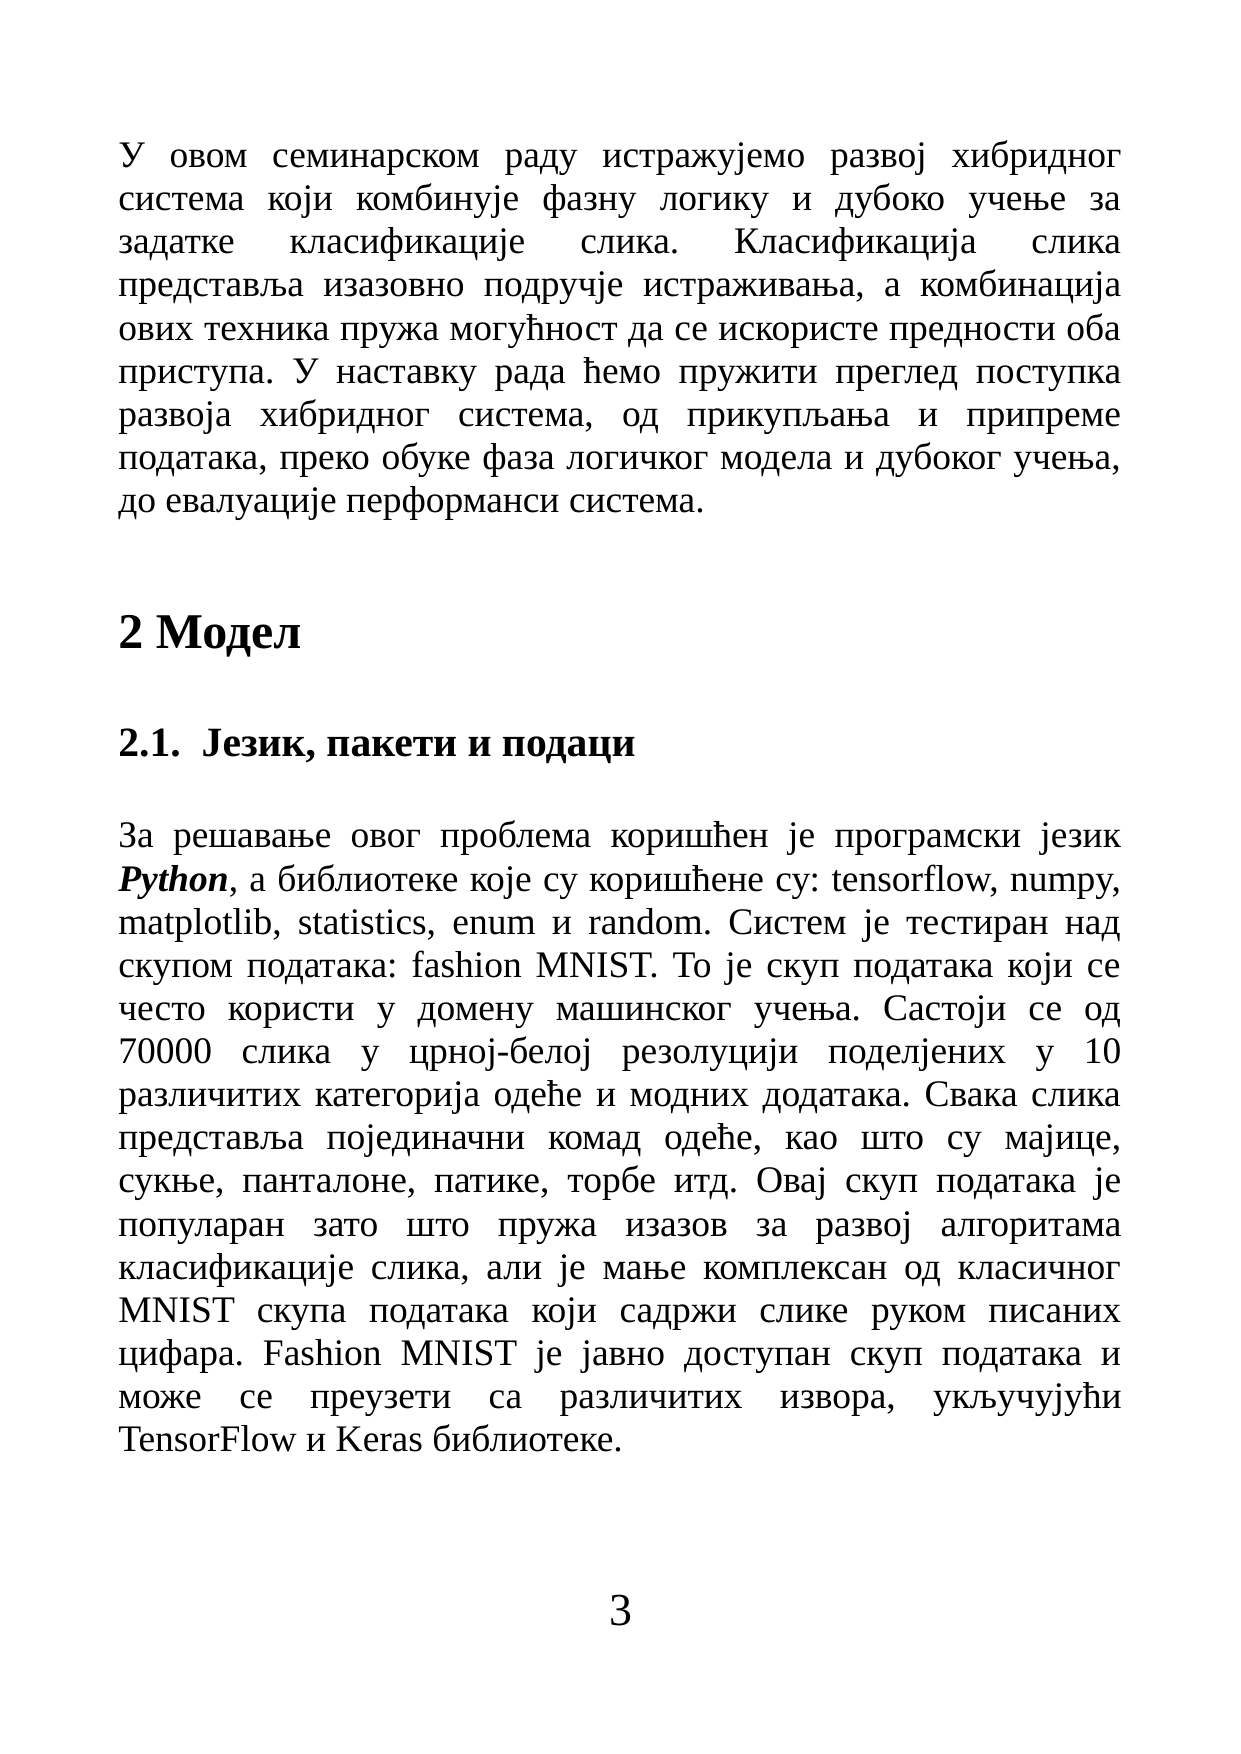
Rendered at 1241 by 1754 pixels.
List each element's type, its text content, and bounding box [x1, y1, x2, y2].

text 2.1. Језик, пакети и подаци [118, 717, 1122, 765]
text У овом семинарском раду истражујемо развој хибридног система који комбинује фазну логику и дубоко учење за задатке класификације слика. Класификација слика представља изазовно подручје истраживања, а комбинација ових техника пружа могућност да се искористе предности оба приступа. У наставку рада ћемо пружити преглед поступка развоја хибридног система, од прикупљања и припреме података, преко обуке фаза логичког модела и дубоког учења, до евалуације перформанси система. [118, 132, 1122, 521]
text 2 Модел [118, 602, 1122, 659]
text За решавање овог проблема коришћен је програмски језик Python, a библиотеке које су коришћене су: tensorflow, numpy, matplotlib, statistics, enum и random. Систем је тестиран над скупом података: fashion MNIST. То је скуп података који се често користи у домену машинског учења. Састоји се од 70000 слика у црној-белој резолуцији поделјених у 10 различитих категорија одеће и модних додатака. Свака слика представља појединачни комад одеће, као што су мајице, сукње, панталоне, патике, торбе итд. Овај скуп података је популаран зато што пружа изазов за развој алгоритама класификације слика, али је мање комплексан од класичног MNIST скупа података који садржи слике руком писаних цифара. Fashion MNIST је јавно доступан скуп података и може се преузети са различитих извора, укључујући TensorFlow и Keras библиотеке. [118, 813, 1122, 1460]
